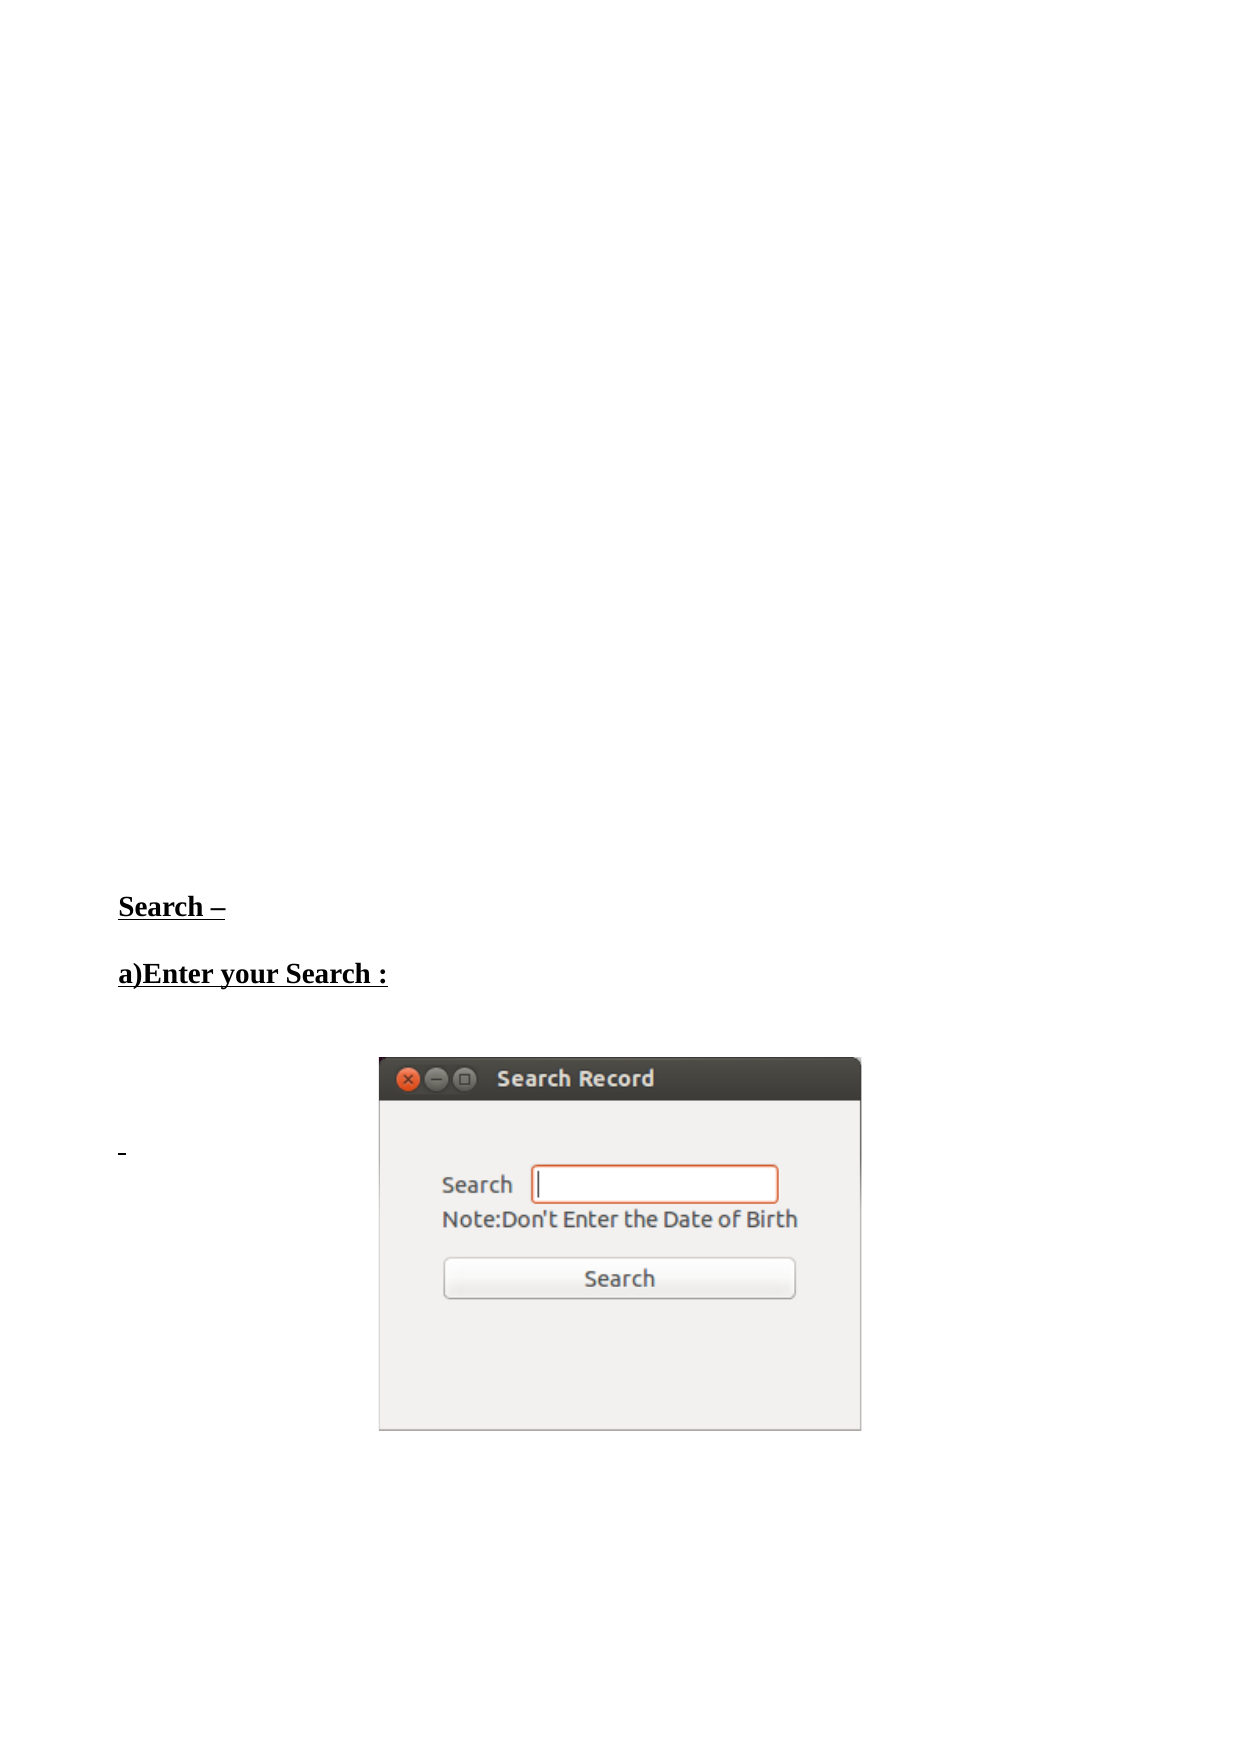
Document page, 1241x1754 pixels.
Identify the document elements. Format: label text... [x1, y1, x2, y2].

text a)Enter your Search : [118, 957, 1122, 990]
text Search – [118, 889, 1122, 923]
picture [378, 1057, 862, 1431]
